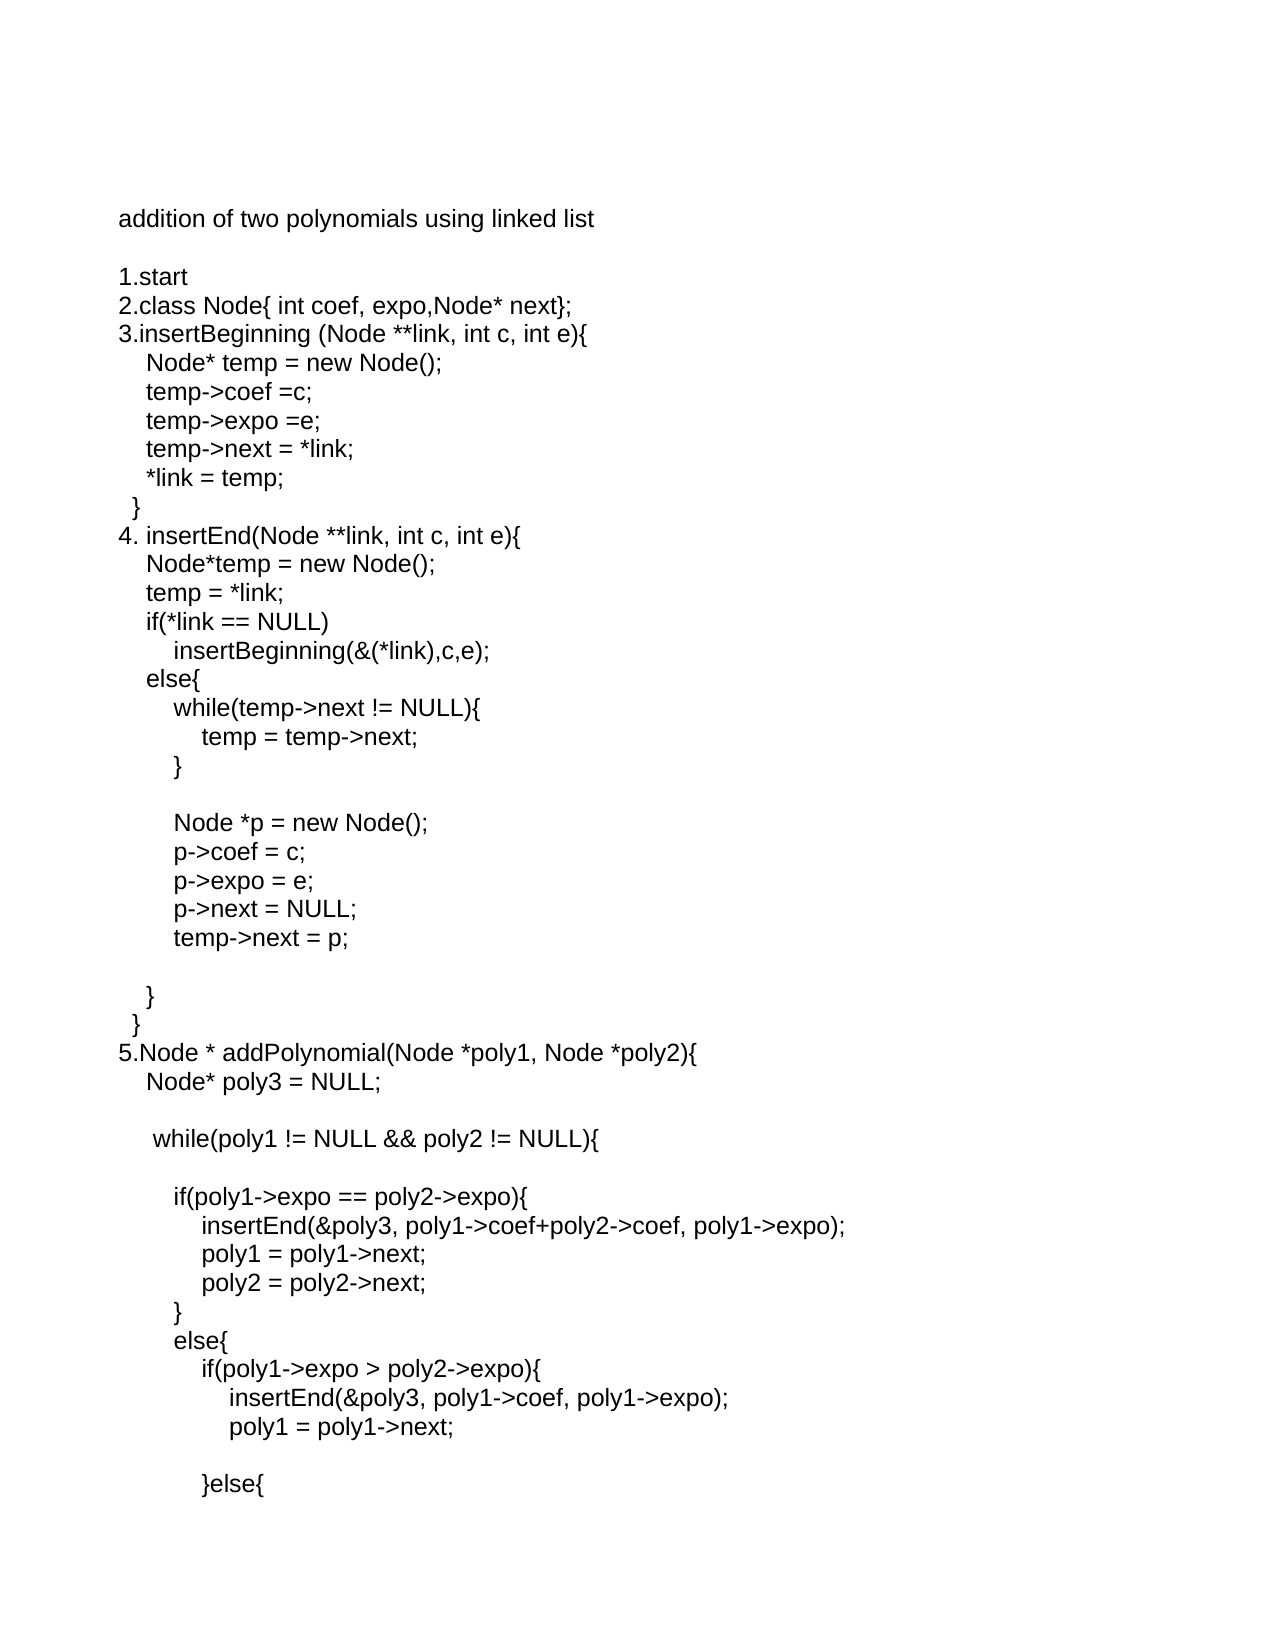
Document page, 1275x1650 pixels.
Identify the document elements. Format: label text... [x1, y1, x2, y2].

text else{ [118, 664, 1157, 693]
text insertBeginning(&(*link),c,e); [118, 636, 1157, 664]
text poly2 = poly2->next; [118, 1268, 1157, 1297]
text temp->next = p; [118, 923, 1157, 952]
text 1.start [118, 262, 1157, 291]
text addition of two polynomials using linked list [118, 204, 1157, 233]
text } [118, 492, 1157, 521]
text else{ [118, 1326, 1157, 1354]
text p->expo = e; [118, 866, 1157, 894]
text temp = *link; [118, 578, 1157, 607]
text 5.Node * addPolynomial(Node *poly1, Node *poly2){ [118, 1038, 1157, 1067]
text poly1 = poly1->next; [118, 1412, 1157, 1441]
text Node* poly3 = NULL; [118, 1067, 1157, 1096]
text insertEnd(&poly3, poly1->coef, poly1->expo); [118, 1383, 1157, 1412]
text 2.class Node{ int coef, expo,Node* next}; [118, 291, 1157, 319]
text 4. insertEnd(Node **link, int c, int e){ [118, 521, 1157, 549]
text } [118, 1009, 1157, 1038]
text Node*temp = new Node(); [118, 549, 1157, 578]
text temp->expo =e; [118, 406, 1157, 434]
text }else{ [118, 1469, 1157, 1498]
text temp->next = *link; [118, 434, 1157, 463]
text if(*link == NULL) [118, 607, 1157, 636]
text p->coef = c; [118, 837, 1157, 866]
text *link = temp; [118, 463, 1157, 492]
text while(poly1 != NULL && poly2 != NULL){ [118, 1124, 1157, 1153]
text poly1 = poly1->next; [118, 1239, 1157, 1268]
text Node *p = new Node(); [118, 808, 1157, 837]
text temp = temp->next; [118, 722, 1157, 751]
text while(temp->next != NULL){ [118, 693, 1157, 722]
text 3.insertBeginning (Node **link, int c, int e){ [118, 319, 1157, 348]
text temp->coef =c; [118, 377, 1157, 406]
text } [118, 981, 1157, 1009]
text p->next = NULL; [118, 894, 1157, 923]
text if(poly1->expo == poly2->expo){ [118, 1182, 1157, 1211]
text Node* temp = new Node(); [118, 348, 1157, 377]
text } [118, 751, 1157, 779]
text } [118, 1297, 1157, 1326]
text if(poly1->expo > poly2->expo){ [118, 1354, 1157, 1383]
text insertEnd(&poly3, poly1->coef+poly2->coef, poly1->expo); [118, 1211, 1157, 1239]
